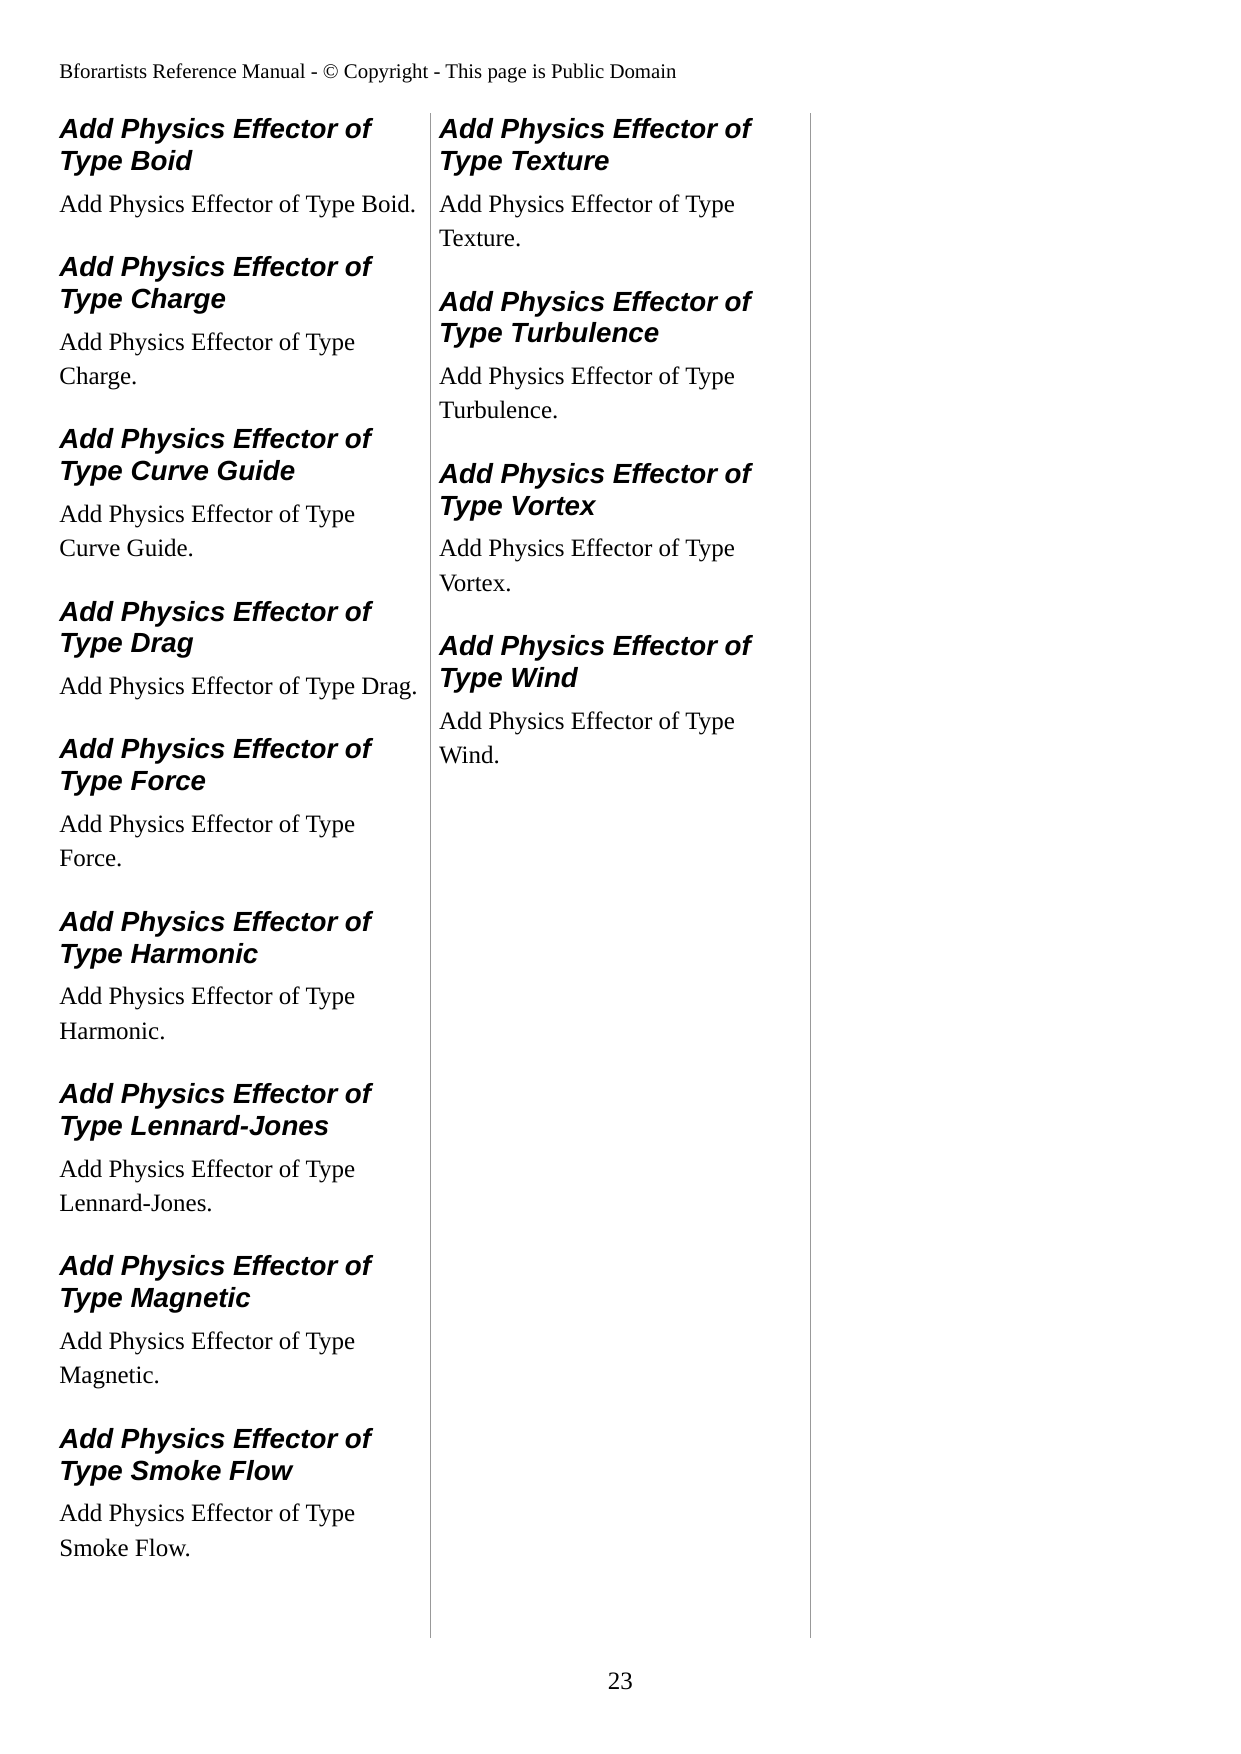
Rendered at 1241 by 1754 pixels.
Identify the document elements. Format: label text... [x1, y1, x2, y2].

text Add Physics Effector of Type Drag. [59, 671, 421, 700]
subtitle Add Physics Effector of Type Harmonic [59, 905, 421, 969]
subtitle Add Physics Effector of Type Curve Guide [59, 423, 421, 486]
text Add Physics Effector of Type Lennard-Jones. [59, 1154, 421, 1217]
text Add Physics Effector of Type Turbulence. [439, 361, 801, 424]
subtitle Add Physics Effector of Type Smoke Flow [59, 1422, 421, 1486]
subtitle Add Physics Effector of Type Lennard-Jones [59, 1077, 421, 1141]
text Add Physics Effector of Type Smoke Flow. [59, 1498, 421, 1561]
subtitle Add Physics Effector of Type Vortex [439, 457, 801, 521]
subtitle Add Physics Effector of Type Force [59, 733, 421, 797]
subtitle Add Physics Effector of Type Texture [439, 113, 801, 176]
text Add Physics Effector of Type Boid. [59, 189, 421, 218]
text Add Physics Effector of Type Texture. [439, 189, 801, 252]
subtitle Add Physics Effector of Type Charge [59, 250, 421, 314]
subtitle Add Physics Effector of Type Drag [59, 595, 421, 659]
text Add Physics Effector of Type Wind. [439, 706, 801, 769]
text Add Physics Effector of Type Vortex. [439, 533, 801, 597]
subtitle Add Physics Effector of Type Wind [439, 629, 801, 693]
subtitle Add Physics Effector of Type Turbulence [439, 285, 801, 349]
subtitle Add Physics Effector of Type Boid [59, 113, 421, 176]
text Add Physics Effector of Type Magnetic. [59, 1326, 421, 1389]
subtitle Add Physics Effector of Type Magnetic [59, 1250, 421, 1313]
text Add Physics Effector of Type Force. [59, 809, 421, 872]
text Add Physics Effector of Type Charge. [59, 327, 421, 390]
text Add Physics Effector of Type Harmonic. [59, 981, 421, 1044]
text Add Physics Effector of Type Curve Guide. [59, 499, 421, 562]
